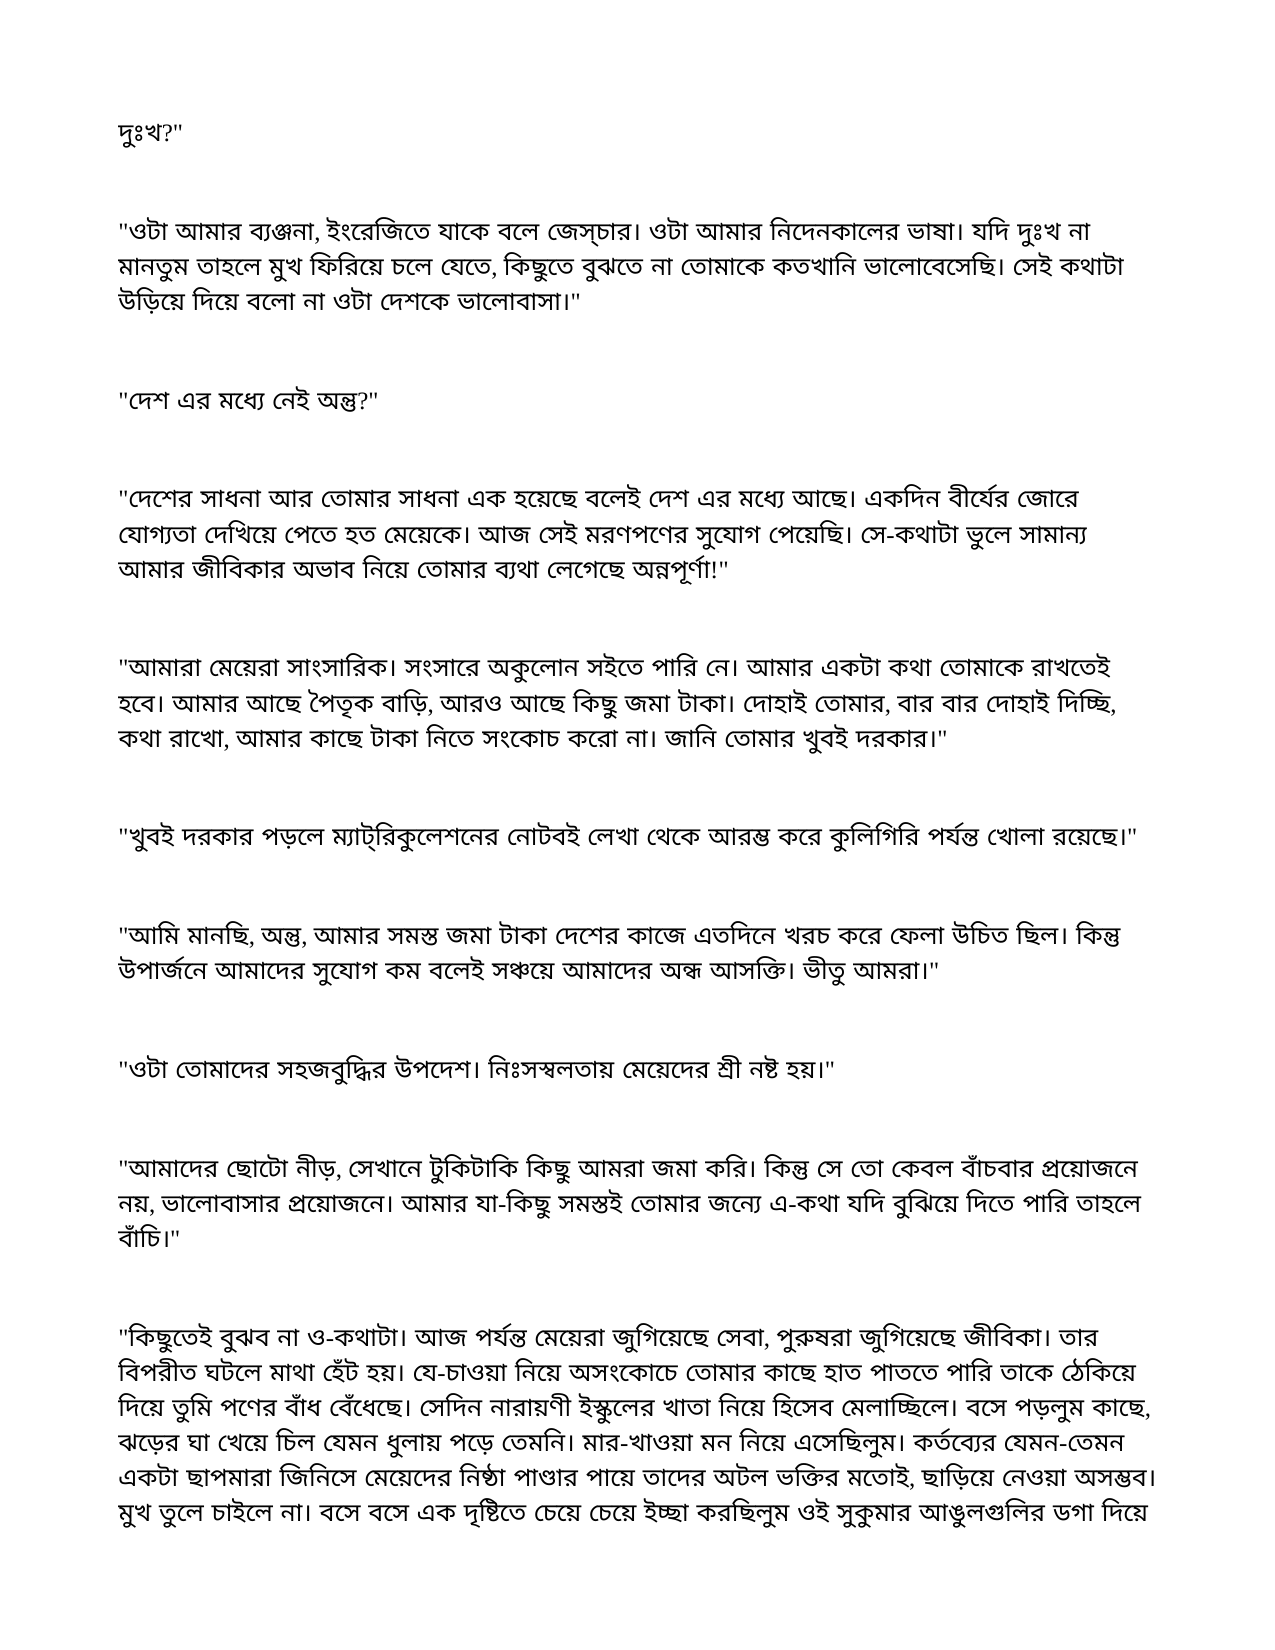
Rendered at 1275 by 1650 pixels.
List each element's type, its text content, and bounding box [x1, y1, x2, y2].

text "ওটা আমার ব্যঞ্জনা, ইংরেজিতে যাকে বলে জেস্‌চার। ওটা আমার নিদেনকালের ভাষা। যদি দুঃখ না মানতুম তাহলে মুখ ফিরিয়ে চলে যেতে, কিছুতে বুঝতে না তোমাকে কতখানি ভালোবেসেছি। সেই কথাটা উড়িয়ে দিয়ে বলো না ওটা দেশকে ভালোবাসা।" [118, 217, 1157, 316]
text "খুবই দরকার পড়লে ম্যাট্‌রিকুলেশনের নোটবই লেখা থেকে আরম্ভ করে কুলিগিরি পর্যন্ত খোলা রয়েছে।" [139, 822, 407, 852]
text "আমাদের ছোটো নীড়, সেখানে টুকিটাকি কিছু আমরা জমা করি। কিন্তু সে তো কেবল বাঁচবার প্রয়োজনে নয়, ভালোবাসার প্রয়োজনে। আমার যা-কিছু সমস্তই তোমার জন্যে এ-কথা যদি বুঝিয়ে দিতে পারি তাহলে বাঁচি।" [118, 1154, 1157, 1253]
text "ওটা তোমাদের সহজবুদ্ধির উপদেশ। নিঃসস্বলতায় মেয়েদের শ্রী নষ্ট হয়।" [343, 1055, 1157, 1084]
text "দেশের সাধনা আর তোমার সাধনা এক হয়েছে বলেই দেশ এর মধ্যে আছে। একদিন বীর্যের জোরে যোগ্যতা দেখিয়ে পেতে হত মেয়েকে। আজ সেই মরণপণের সুযোগ পেয়েছি। সে-কথাটা ভুলে সামান্য আমার জীবিকার অভাব নিয়ে তোমার ব্যথা লেগেছে অন্নপূর্ণা!" [118, 484, 1157, 584]
text "খুবই দরকার পড়লে ম্যাট্‌রিকুলেশনের নোটবই লেখা থেকে আরম্ভ করে কুলিগিরি পর্যন্ত খোলা রয়েছে।" [378, 822, 1157, 852]
text "তোমার পায়ে পড়ি আমাকে বুঝিয়ে দাও আমার ভুলে তুমি ভুল কেন করলে? কেন নিলে জীবিকাবর্জনের দুঃখ?" [118, 118, 1157, 147]
text "ওটা তোমাদের সহজবুদ্ধির উপদেশ। নিঃসস্বলতায় মেয়েদের শ্রী নষ্ট হয়।" [118, 1055, 350, 1084]
text "দেশ এর মধ্যে নেই অন্তু?" [118, 386, 1157, 415]
text "কিছুতেই বুঝব না ও-কথাটা। আজ পর্যন্ত মেয়েরা জুগিয়েছে সেবা, পুরুষরা জুগিয়েছে জীবিকা। তার বিপরীত ঘটলে মাথা হেঁট হয়। যে-চাওয়া নিয়ে অসংকোচে তোমার কাছে হাত পাততে পারি তাকে ঠেকিয়ে দিয়ে তুমি পণের বাঁধ বেঁধেছে। সেদিন নারায়ণী ইস্কুলের খাতা নিয়ে হিসেব মেলাচ্ছিলে। বসে পড়লুম কাছে, ঝড়ের ঘা খেয়ে চিল যেমন ধুলায় পড়ে তেমনি। মার-খাওয়া মন নিয়ে এসেছিলুম। কর্তব্যের যেমন-তেমন একটা ছাপমারা জিনিসে মেয়েদের নিষ্ঠা পাণ্ডার পায়ে তাদের অটল ভক্তির মতোই, ছাড়িয়ে নেওয়া অসম্ভব। মুখ তুলে চাইলে না। বসে বসে এক দৃষ্টিতে চেয়ে চেয়ে ইচ্ছা করছিলুম ওই সুকুমার আঙুলগুলির ডগা দিয়ে [118, 1323, 1157, 1527]
text "আমারা মেয়েরা সাংসারিক। সংসারে অকুলোন সইতে পারি নে। আমার একটা কথা তোমাকে রাখতেই হবে। আমার আছে পৈতৃক বাড়ি, আরও আছে কিছু জমা টাকা। দোহাই তোমার, বার বার দোহাই দিচ্ছি, কথা রাখো, আমার কাছে টাকা নিতে সংকোচ করো না। জানি তোমার খুবই দরকার।" [118, 653, 1157, 753]
text "আমি মানছি, অন্তু, আমার সমস্ত জমা টাকা দেশের কাজে এতদিনে খরচ করে ফেলা উচিত ছিল। কিন্তু উপার্জনে আমাদের সুযোগ কম বলেই সঞ্চয়ে আমাদের অন্ধ আসক্তি। ভীতু আমরা।" [118, 921, 1157, 986]
